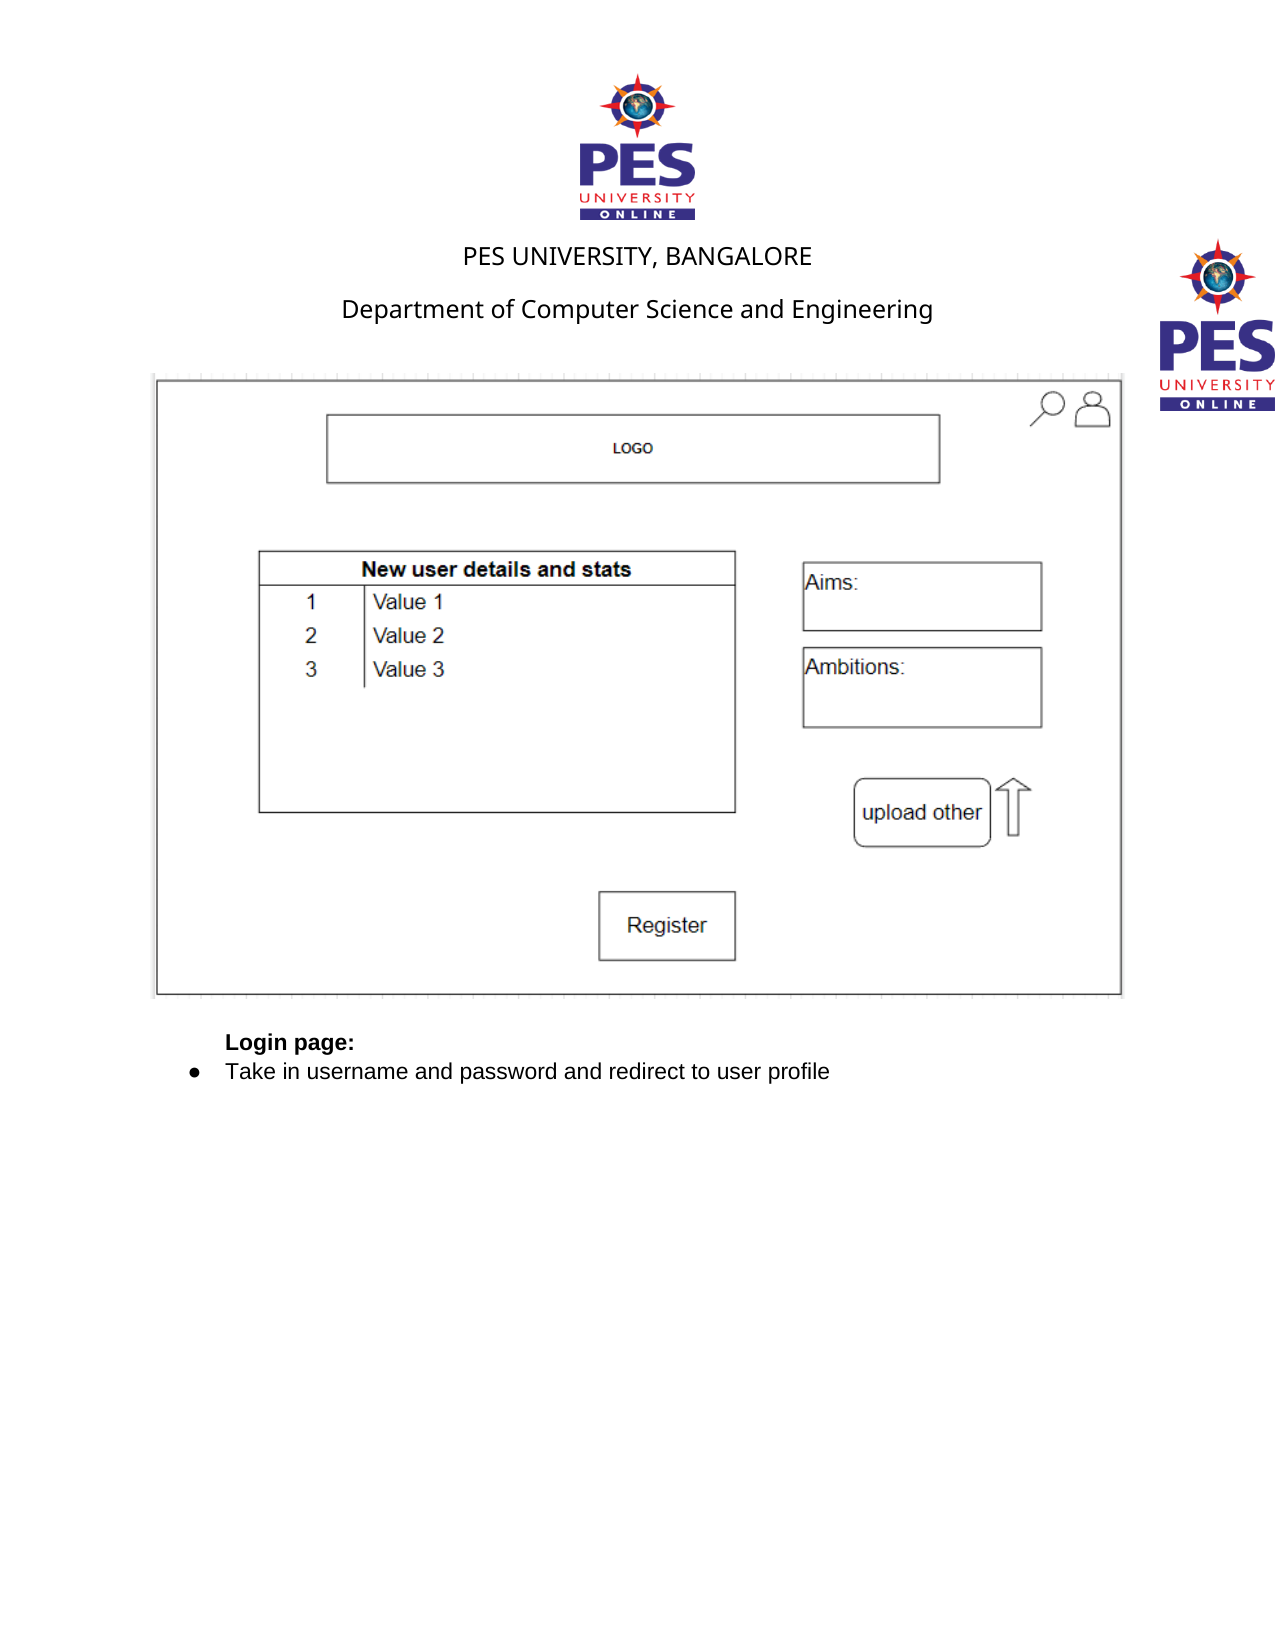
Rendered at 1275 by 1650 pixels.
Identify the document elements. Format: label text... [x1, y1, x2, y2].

picture [1160, 238, 1275, 411]
picture [150, 373, 1125, 999]
text Login page: [150, 1029, 1125, 1056]
list Take in username and password and redirect to user profile [187, 1058, 1125, 1084]
picture [580, 73, 695, 220]
